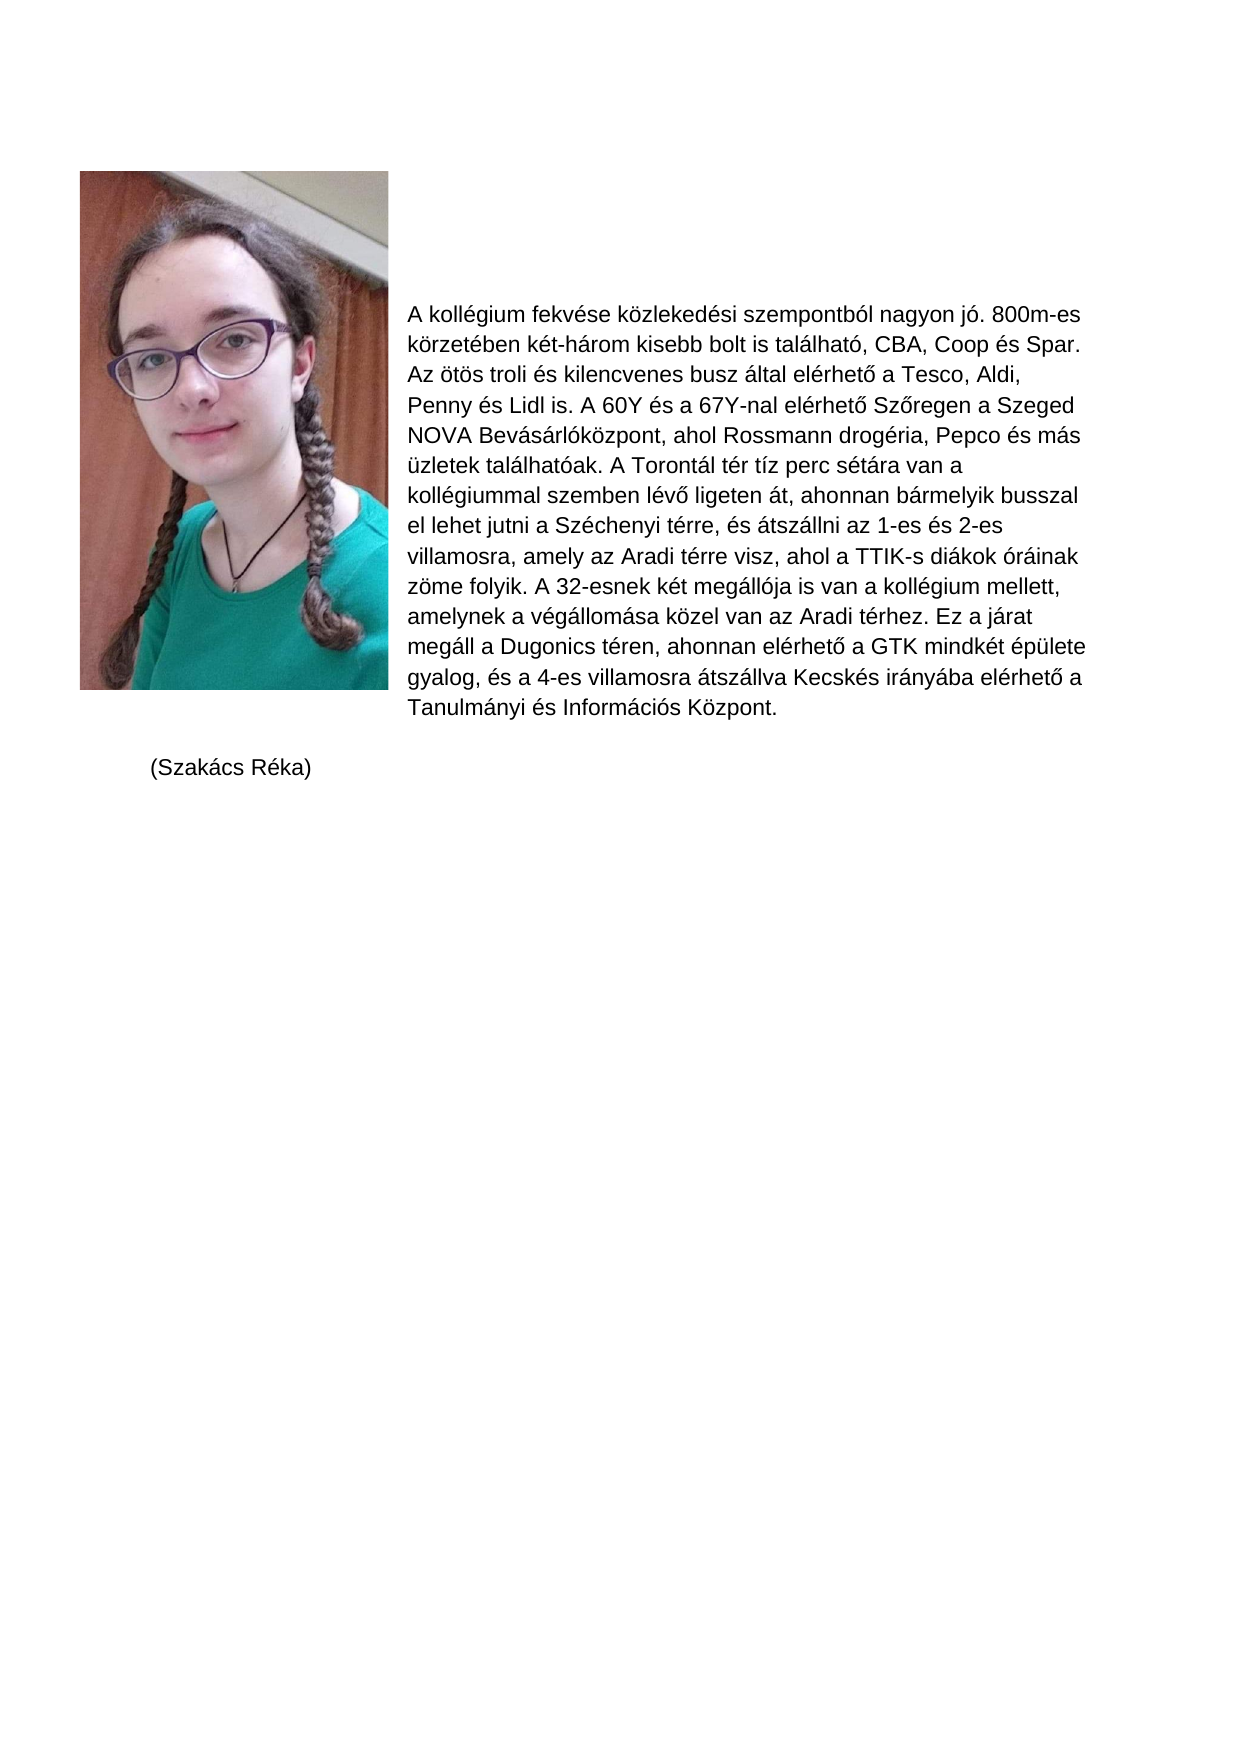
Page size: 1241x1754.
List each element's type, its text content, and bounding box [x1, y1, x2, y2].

text A kollégium fekvése közlekedési szempontból nagyon jó. 800m-es körzetében két-három kisebb bolt is található, CBA, Coop és Spar. Az ötös troli és kilencvenes busz által elérhető a Tesco, Aldi, Penny és Lidl is. A 60Y és a 67Y-nal elérhető Szőregen a Szeged NOVA Bevásárlóközpont, ahol Rossmann drogéria, Pepco és más üzletek találhatóak. A Torontál tér tíz perc sétára van a kollégiummal szemben lévő ligeten át, ahonnan bármelyik busszal el lehet jutni a Széchenyi térre, és átszállni az 1-es és 2-es villamosra, amely az Aradi térre visz, ahol a TTIK-s diákok óráinak zöme folyik. A 32-esnek két megállója is van a kollégium mellett, amelynek a végállomása közel van az Aradi térhez. Ez a járat megáll a Dugonics téren, ahonnan elérhető a GTK mindkét épülete gyalog, és a 4-es villamosra átszállva Kecskés irányába elérhető a Tanulmányi és Információs Központ. [150, 301, 1090, 720]
text (Szakács Réka) [150, 754, 1090, 781]
picture [79, 171, 389, 690]
